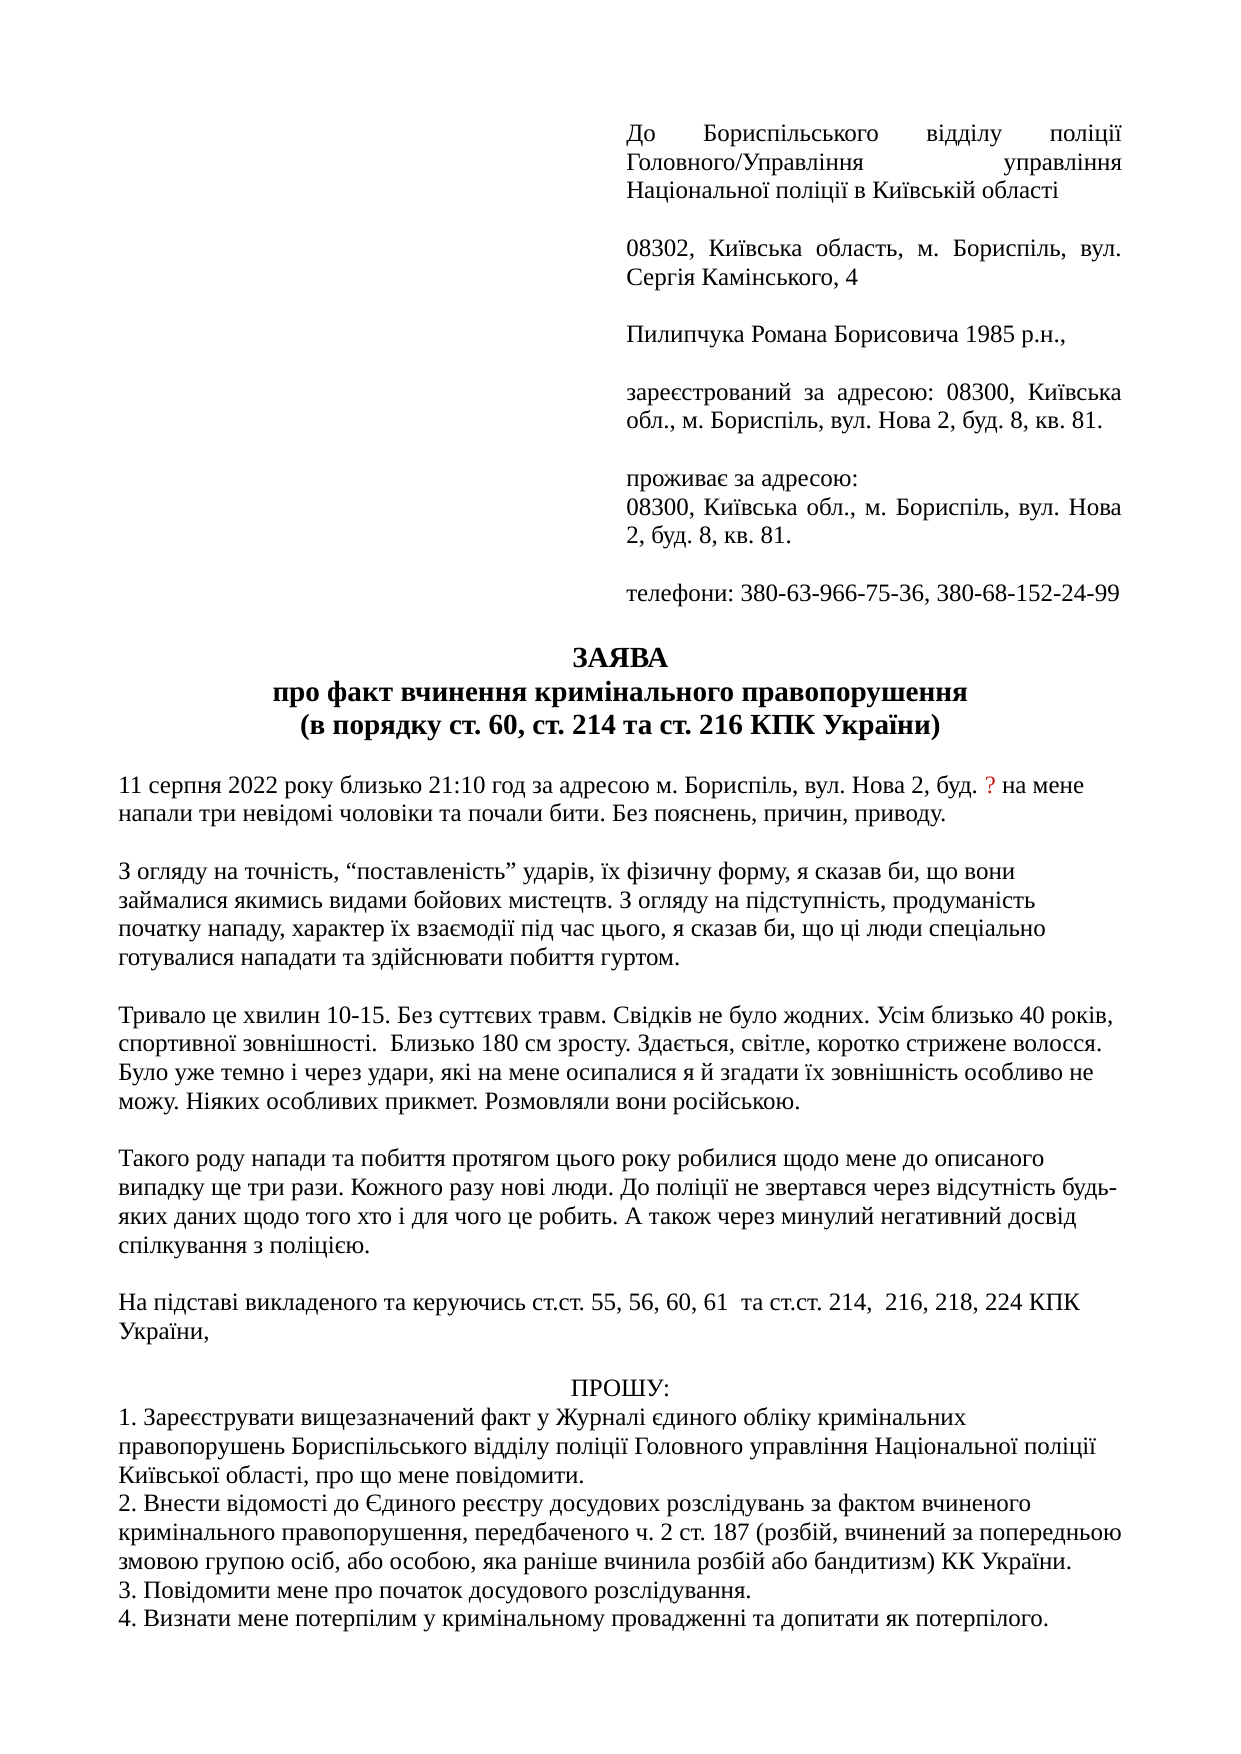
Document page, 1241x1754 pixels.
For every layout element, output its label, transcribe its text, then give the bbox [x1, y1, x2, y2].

text телефони: 380-63-966-75-36, 380-68-152-24-99 [626, 578, 1122, 607]
text Тривало це хвилин 10-15. Без суттєвих травм. Свідків не було жодних. Усім близько 40 років, спортивної зовнішності. Близько 180 см зросту. Здається, світле, коротко стрижене волосся. Було уже темно і через удари, які на мене осипалися я й згадати їх зовнішність особливо не можу. Ніяких особливих прикмет. Розмовляли вони російською. [118, 1000, 1122, 1115]
text Пилипчука Романа Борисовича 1985 р.н., [626, 319, 1122, 348]
text ПРОШУ: [118, 1373, 1122, 1402]
text (в порядку ст. 60, ст. 214 та ст. 216 КПК України) [118, 707, 1122, 741]
text 11 серпня 2022 року близько 21:10 год за адресою м. Бориспіль, вул. Нова 2, буд. ? на мене напали три невідомі чоловіки та почали бити. Без пояснень, причин, приводу. [118, 770, 1122, 827]
text зареєстрований за адресою: 08300, Київська обл., м. Бориспіль, вул. Нова 2, буд. 8, кв. 81. [626, 377, 1122, 434]
text про факт вчинення кримінального правопорушення [118, 674, 1122, 707]
text ЗАЯВА [118, 607, 1122, 674]
text 4. Визнати мене потерпілим у кримінальному провадженні та допитати як потерпілого. [118, 1603, 1122, 1632]
text З огляду на точність, “поставленість” ударів, їх фізичну форму, я сказав би, що вони займалися якимись видами бойових мистецтв. З огляду на підступність, продуманість початку нападу, характер їх взаємодії під час цього, я сказав би, що ці люди спеціально готувалися нападати та здійснювати побиття гуртом. [118, 856, 1122, 971]
subtitle 08302, Київська область, м. Бориспіль, вул. Сергія Камінського, 4 [626, 233, 1122, 291]
text До Бориспільського відділу поліції Головного/Управління управління Національної поліції в Київській області [626, 118, 1122, 204]
text Такого роду напади та побиття протягом цього року робилися щодо мене до описаного випадку ще три рази. Кожного разу нові люди. До поліції не звертався через відсутність будь-яких даних щодо того хто і для чого це робить. А також через минулий негативний досвід спілкування з поліцією. [118, 1143, 1122, 1258]
text проживає за адресою: [626, 463, 1122, 492]
text 08300, Київська обл., м. Бориспіль, вул. Нова 2, буд. 8, кв. 81. [626, 492, 1122, 549]
text На підставі викладеного та керуючись ст.ст. 55, 56, 60, 61 та ст.ст. 214, 216, 218, 224 КПК України, [118, 1287, 1122, 1345]
text 1. Зареєструвати вищезазначений факт у Журналі єдиного обліку кримінальних правопорушень Бориспільського відділу поліції Головного управління Національної поліції Київської області, про що мене повідомити. [118, 1402, 1122, 1488]
text 3. Повідомити мене про початок досудового розслідування. [118, 1575, 1122, 1603]
text 2. Внести відомості до Єдиного реєстру досудових розслідувань за фактом вчиненого кримінального правопорушення, передбаченого ч. 2 ст. 187 (розбій, вчинений за попередньою змовою групою осіб, або особою, яка раніше вчинила розбій або бандитизм) КК України. [118, 1488, 1122, 1575]
